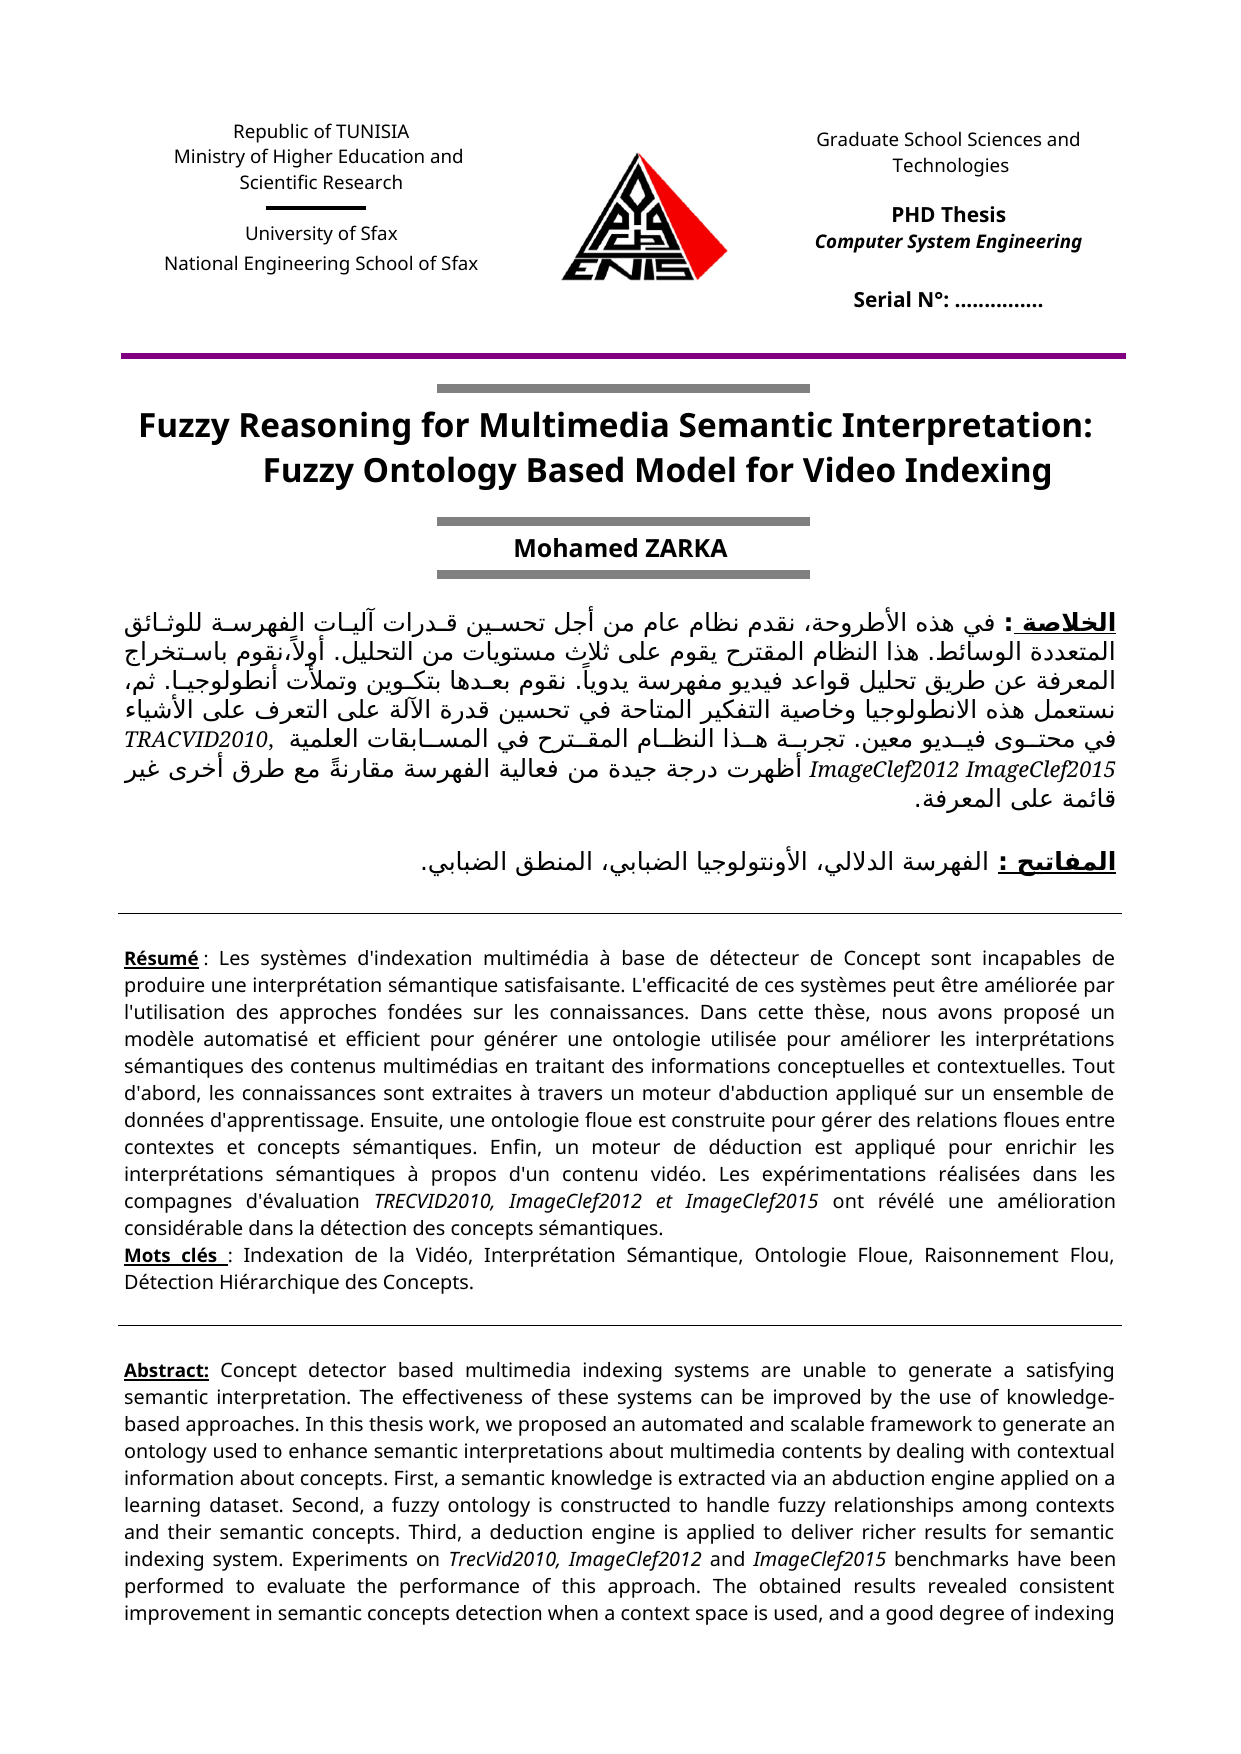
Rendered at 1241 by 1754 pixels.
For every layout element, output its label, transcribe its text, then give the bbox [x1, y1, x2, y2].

picture [538, 142, 745, 292]
table_cell Résumé : Les systèmes d'indexation multimédia à base de détecteur de Concept sont incapables de produire une interprétation sémantique satisfaisante. L'efficacité de ces systèmes peut être améliorée par l'utilisation des approches fondées sur les connaissances. Dans cette thèse, nous avons proposé un modèle automatisé et efficient pour générer une ontologie utilisée pour améliorer les interprétations sémantiques des contenus multimédias en traitant des informations conceptuelles et contextuelles. Tout d'abord, les connaissances sont extraites à travers un moteur d'abduction appliqué sur un ensemble de données d'apprentissage. Ensuite, une ontologie floue est construite pour gérer des relations floues entre contextes et concepts sémantiques. Enfin, un moteur de déduction est appliqué pour enrichir les interprétations sémantiques à propos d'un contenu vidéo. Les expérimentations réalisées dans les compagnes d'évaluation TRECVID2010, ImageClef2012 et ImageClef2015 ont révélé une amélioration considérable dans la détection des concepts sémantiques. Mots clés : Indexation de la Vidéo, Interprétation Sémantique, Ontologie Floue, Raisonnement Flou, Détection Hiérarchique des Concepts. [118, 914, 1122, 1325]
subtitle Mohamed ZARKA [118, 531, 1122, 565]
table_cell University of Sfax [120, 220, 522, 246]
table_header Republic of TUNISIA [120, 118, 522, 144]
subtitle Fuzzy Reasoning for Multimedia Semantic Interpretation: Fuzzy Ontology Based Model for Video Indexing [118, 402, 1122, 493]
table_header [561, 118, 734, 142]
table_cell Ministry of Higher Education and Scientific Research [120, 144, 522, 195]
table_cell [120, 195, 522, 220]
table_header الخلاصة : في هذه الأطروحة، نقدم نظام عام من أجل تحسين قدرات آليات الفهرسة للوثائق المتعددة الوسائط. هذا النظام المقترح يقوم على ثلاث مستويات من التحليل. أولاً،نقوم باستخراج المعرفة عن طريق تحليل قواعد فيديو مفهرسة يدوياً. نقوم بعدها بتكوين وتملأت أنطولوجيا. ثم، نستعمل هذه الانطولوجيا وخاصية التفكير المتاحة في تحسين قدرة الآلة على التعرف على الأشياء في محتوى فيديو معين. تجربة هذا النظام المقترح في المسابقات العلمية TRACVID2010, ImageClef2012 ImageClef2015 أظهرت درجة جيدة من فعالية الفهرسة مقارنةً مع طرق أخرى غير قائمة على المعرفة. المفاتيح : الفهرسة الدلالي، الأونتولوجيا الضبابي، المنطق الضبابي. [118, 602, 1122, 913]
table_header [734, 118, 775, 322]
table_header [522, 118, 561, 322]
table_header Graduate School Sciences and Technologies PHD Thesis Computer System Engineering Serial N°: ............... [775, 118, 1122, 322]
table_cell National Engineering School of Sfax [120, 246, 522, 322]
table_header [561, 292, 734, 322]
table_cell Abstract: Concept detector based multimedia indexing systems are unable to generate a satisfying semantic interpretation. The effectiveness of these systems can be improved by the use of knowledge-based approaches. In this thesis work, we proposed an automated and scalable framework to generate an ontology used to enhance semantic interpretations about multimedia contents by dealing with contextual information about concepts. First, a semantic knowledge is extracted via an abduction engine applied on a learning dataset. Second, a fuzzy ontology is constructed to handle fuzzy relationships among contexts and their semantic concepts. Third, a deduction engine is applied to deliver richer results for semantic indexing system. Experiments on TrecVid2010, ImageClef2012 and ImageClef2015 benchmarks have been performed to evaluate the performance of this approach. The obtained results revealed consistent improvement in semantic concepts detection when a context space is used, and a good degree of indexing [118, 1326, 1122, 1632]
